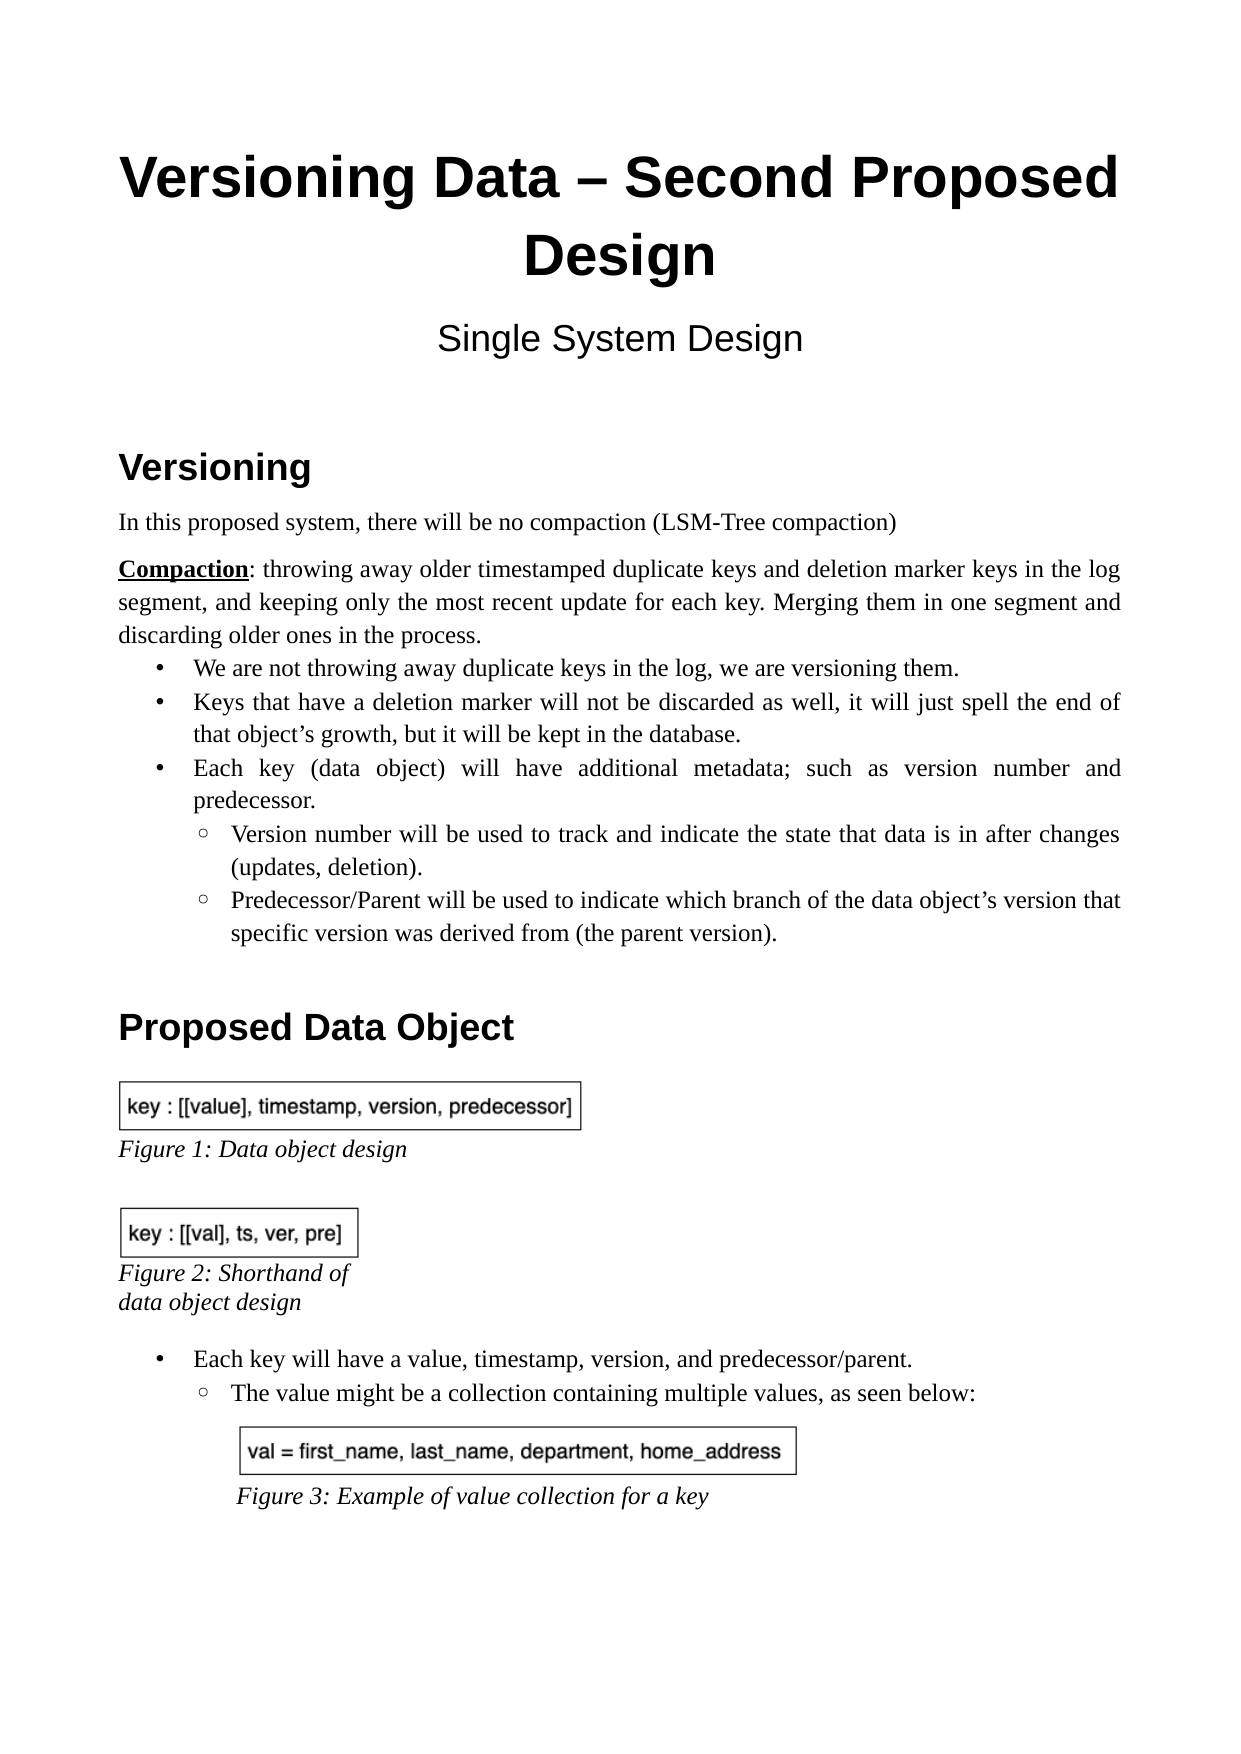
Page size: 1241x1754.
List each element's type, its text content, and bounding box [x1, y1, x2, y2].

list Predecessor/Parent will be used to indicate which branch of the data object’s version that specific version was derived from (the parent version). [193, 885, 1122, 946]
picture [236, 1423, 804, 1481]
list The value might be a collection containing multiple values, as seen below: [193, 1378, 1122, 1406]
list Each key will have a value, timestamp, version, and predecessor/parent. [156, 1344, 1122, 1373]
subtitle Single System Design [118, 316, 1122, 359]
list Each key (data object) will have additional metadata; such as version number and predecessor. [156, 753, 1122, 814]
text Compaction: throwing away older timestamped duplicate keys and deletion marker keys in the log segment, and keeping only the most recent update for each key. Merging them in one segment and discarding older ones in the process. [118, 554, 1122, 649]
text Figure 3: Example of value collection for a key [236, 1481, 803, 1510]
picture [118, 1203, 361, 1259]
text Figure 1: Data object design [118, 1134, 585, 1163]
subtitle Versioning [118, 444, 1122, 488]
list We are not throwing away duplicate keys in the log, we are versioning them. [156, 653, 1122, 682]
picture [118, 1079, 585, 1134]
text Figure 2: Shorthand of data object design [118, 1259, 360, 1316]
list Version number will be used to track and indicate the state that data is in after changes (updates, deletion). [193, 819, 1122, 880]
text In this proposed system, there will be no compaction (LSM-Tree compaction) [118, 507, 1122, 536]
subtitle Proposed Data Object [118, 1004, 1122, 1048]
list Keys that have a deletion marker will not be discarded as well, it will just spell the end of that object’s growth, but it will be kept in the database. [156, 687, 1122, 748]
title Versioning Data – Second Proposed Design [118, 143, 1122, 287]
